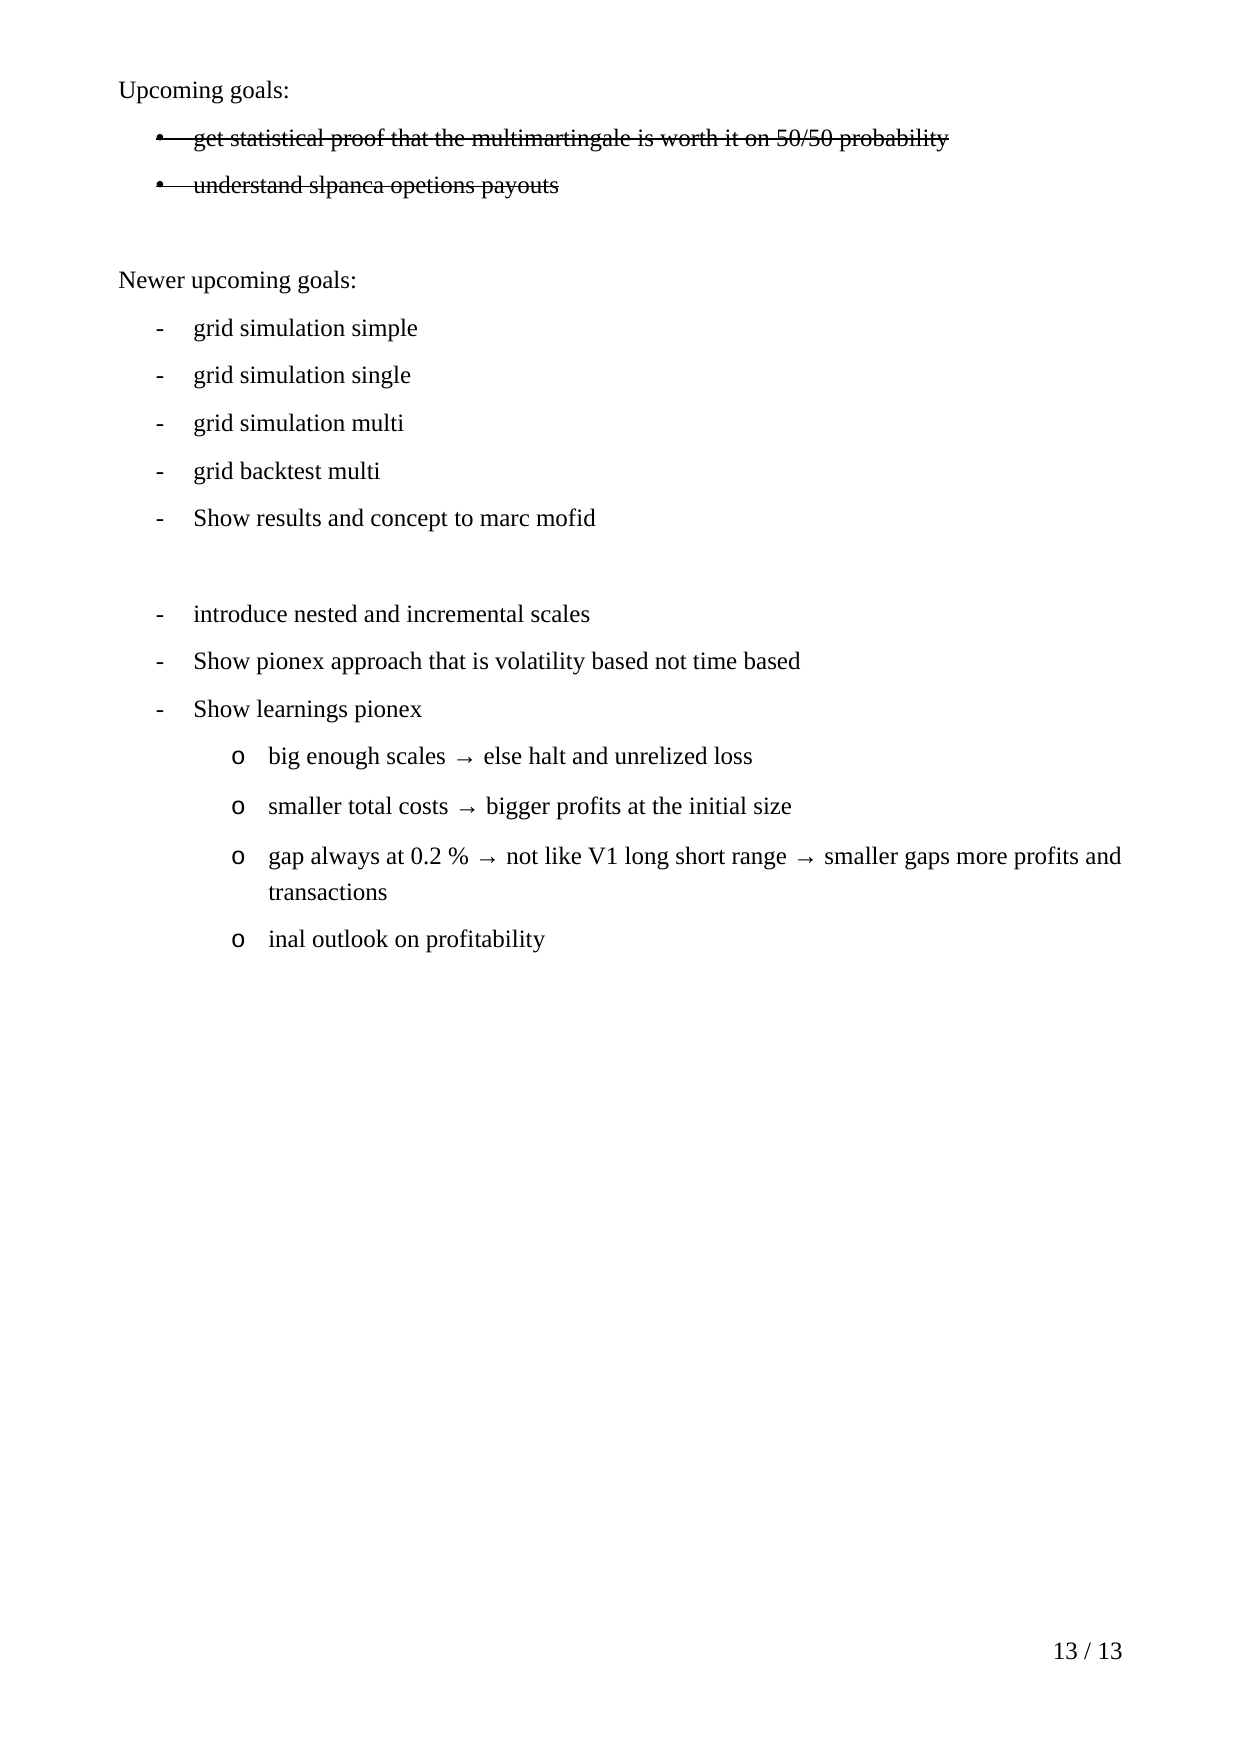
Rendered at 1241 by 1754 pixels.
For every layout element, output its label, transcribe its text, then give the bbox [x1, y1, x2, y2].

list big enough scales → else halt and unrelized loss [231, 741, 1122, 772]
list Show results and concept to marc mofid [156, 503, 1122, 532]
text Upcoming goals: [118, 75, 1122, 104]
list get statistical proof that the multimartingale is worth it on 50/50 probability [156, 123, 1122, 151]
list grid simulation multi [156, 408, 1122, 437]
list inal outlook on profitability [231, 924, 1122, 955]
list understand slpanca opetions payouts [156, 170, 1122, 199]
list grid simulation simple [156, 313, 1122, 342]
list Show learnings pionex [156, 694, 1122, 723]
list introduce nested and incremental scales [156, 599, 1122, 627]
list gap always at 0.2 % → not like V1 long short range → smaller gaps more profits and transactions [231, 841, 1122, 905]
text Newer upcoming goals: [118, 265, 1122, 294]
list grid backtest multi [156, 456, 1122, 484]
list smaller total costs → bigger profits at the initial size [231, 791, 1122, 822]
list Show pionex approach that is volatility based not time based [156, 646, 1122, 675]
list grid simulation single [156, 361, 1122, 389]
